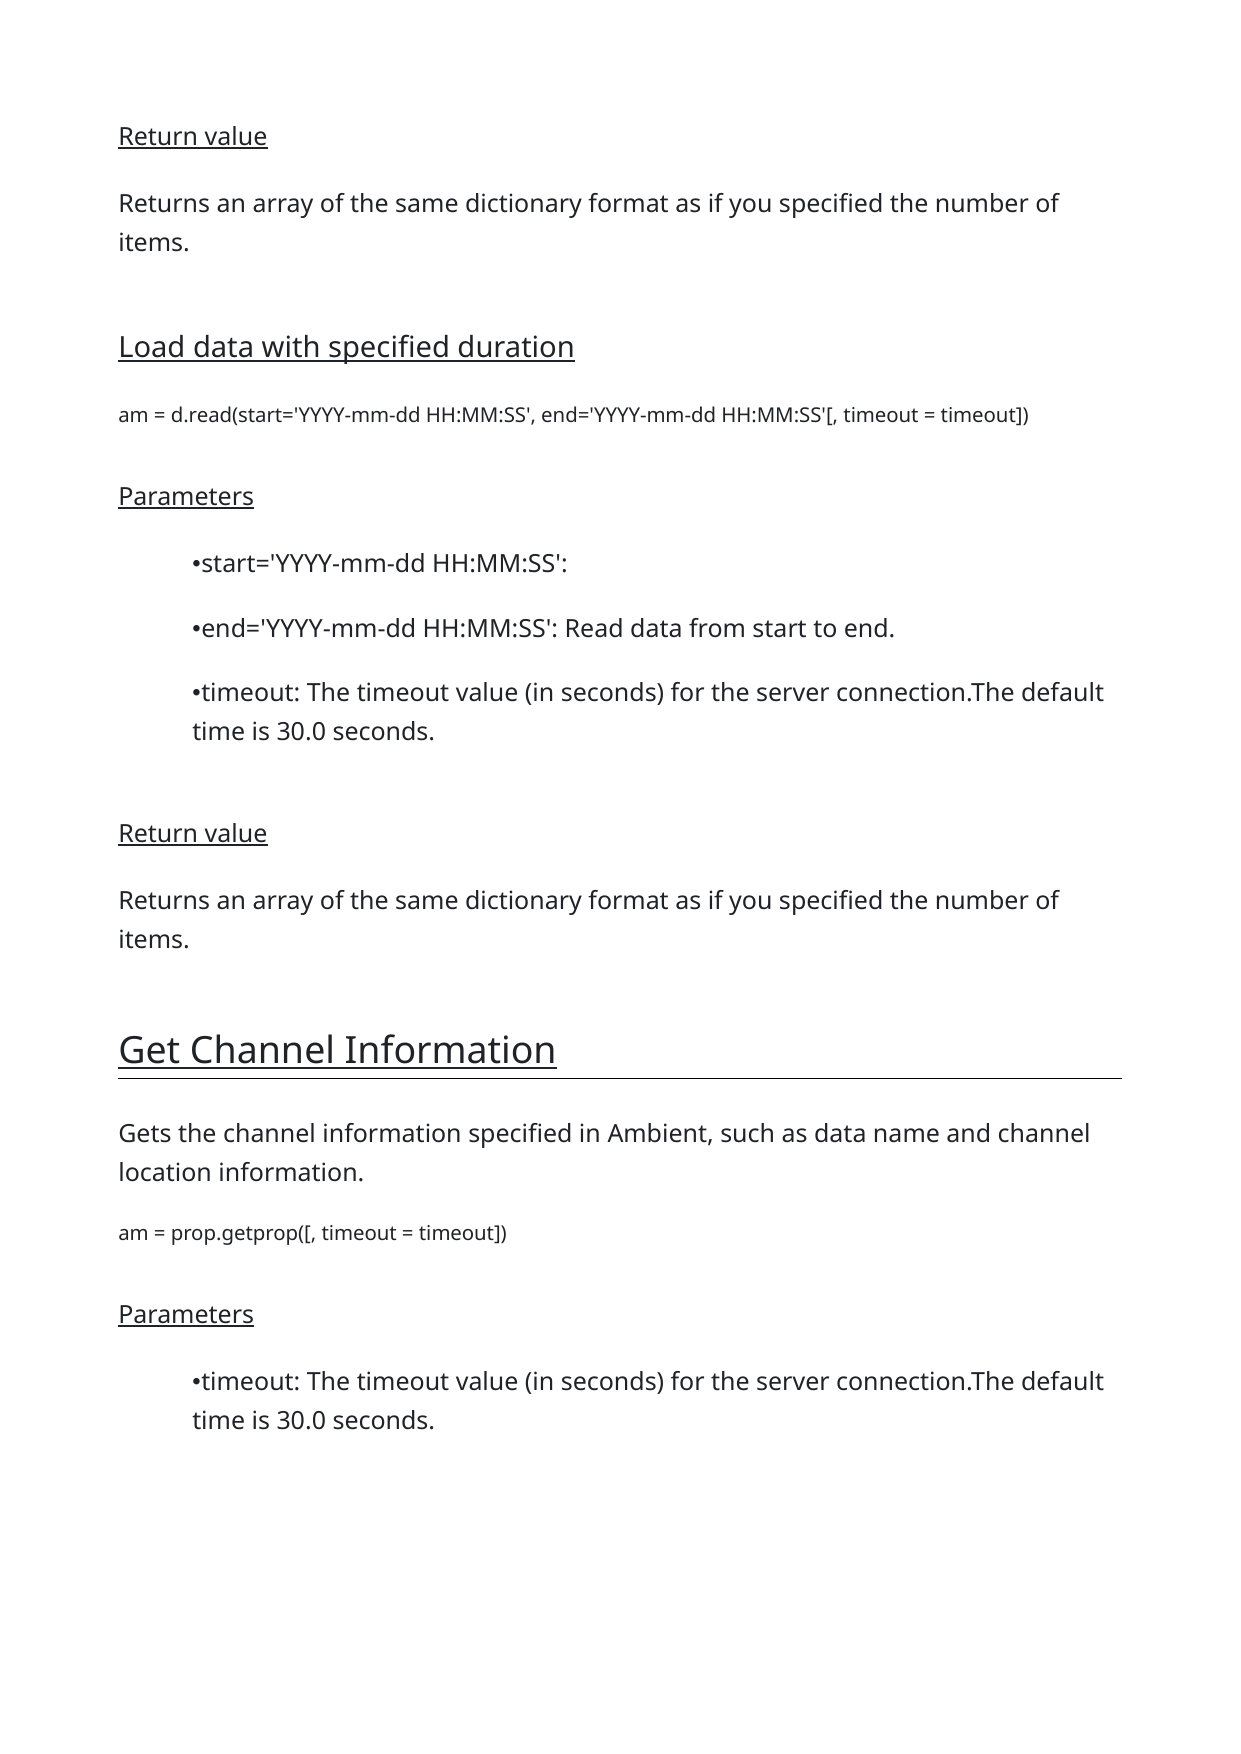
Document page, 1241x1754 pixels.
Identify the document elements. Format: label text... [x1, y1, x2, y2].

list timeout: The timeout value (in seconds) for the server connection.The default time is 30.0 seconds. [118, 1364, 1122, 1437]
list end='YYYY-mm-dd HH:MM:SS': Read data from start to end. [118, 610, 1122, 644]
subtitle Return value [118, 815, 1122, 849]
list start='YYYY-mm-dd HH:MM:SS': [118, 546, 1122, 580]
subtitle Parameters [118, 479, 1122, 513]
text Returns an array of the same dictionary format as if you specified the number of items. [118, 186, 1122, 259]
text Gets the channel information specified in Ambient, such as data name and channel location information. [118, 1115, 1122, 1189]
subtitle Return value [118, 118, 1122, 152]
text Returns an array of the same dictionary format as if you specified the number of items. [118, 883, 1122, 956]
subtitle Get Channel Information [118, 1024, 1122, 1078]
text am = prop.getprop([, timeout = timeout]) [118, 1219, 1122, 1246]
subtitle Parameters [118, 1296, 1122, 1330]
list timeout: The timeout value (in seconds) for the server connection.The default time is 30.0 seconds. [118, 674, 1122, 748]
subtitle Load data with specified duration [118, 326, 1122, 366]
text am = d.read(start='YYYY-mm-dd HH:MM:SS', end='YYYY-mm-dd HH:MM:SS'[, timeout = timeout]) [118, 401, 1122, 429]
